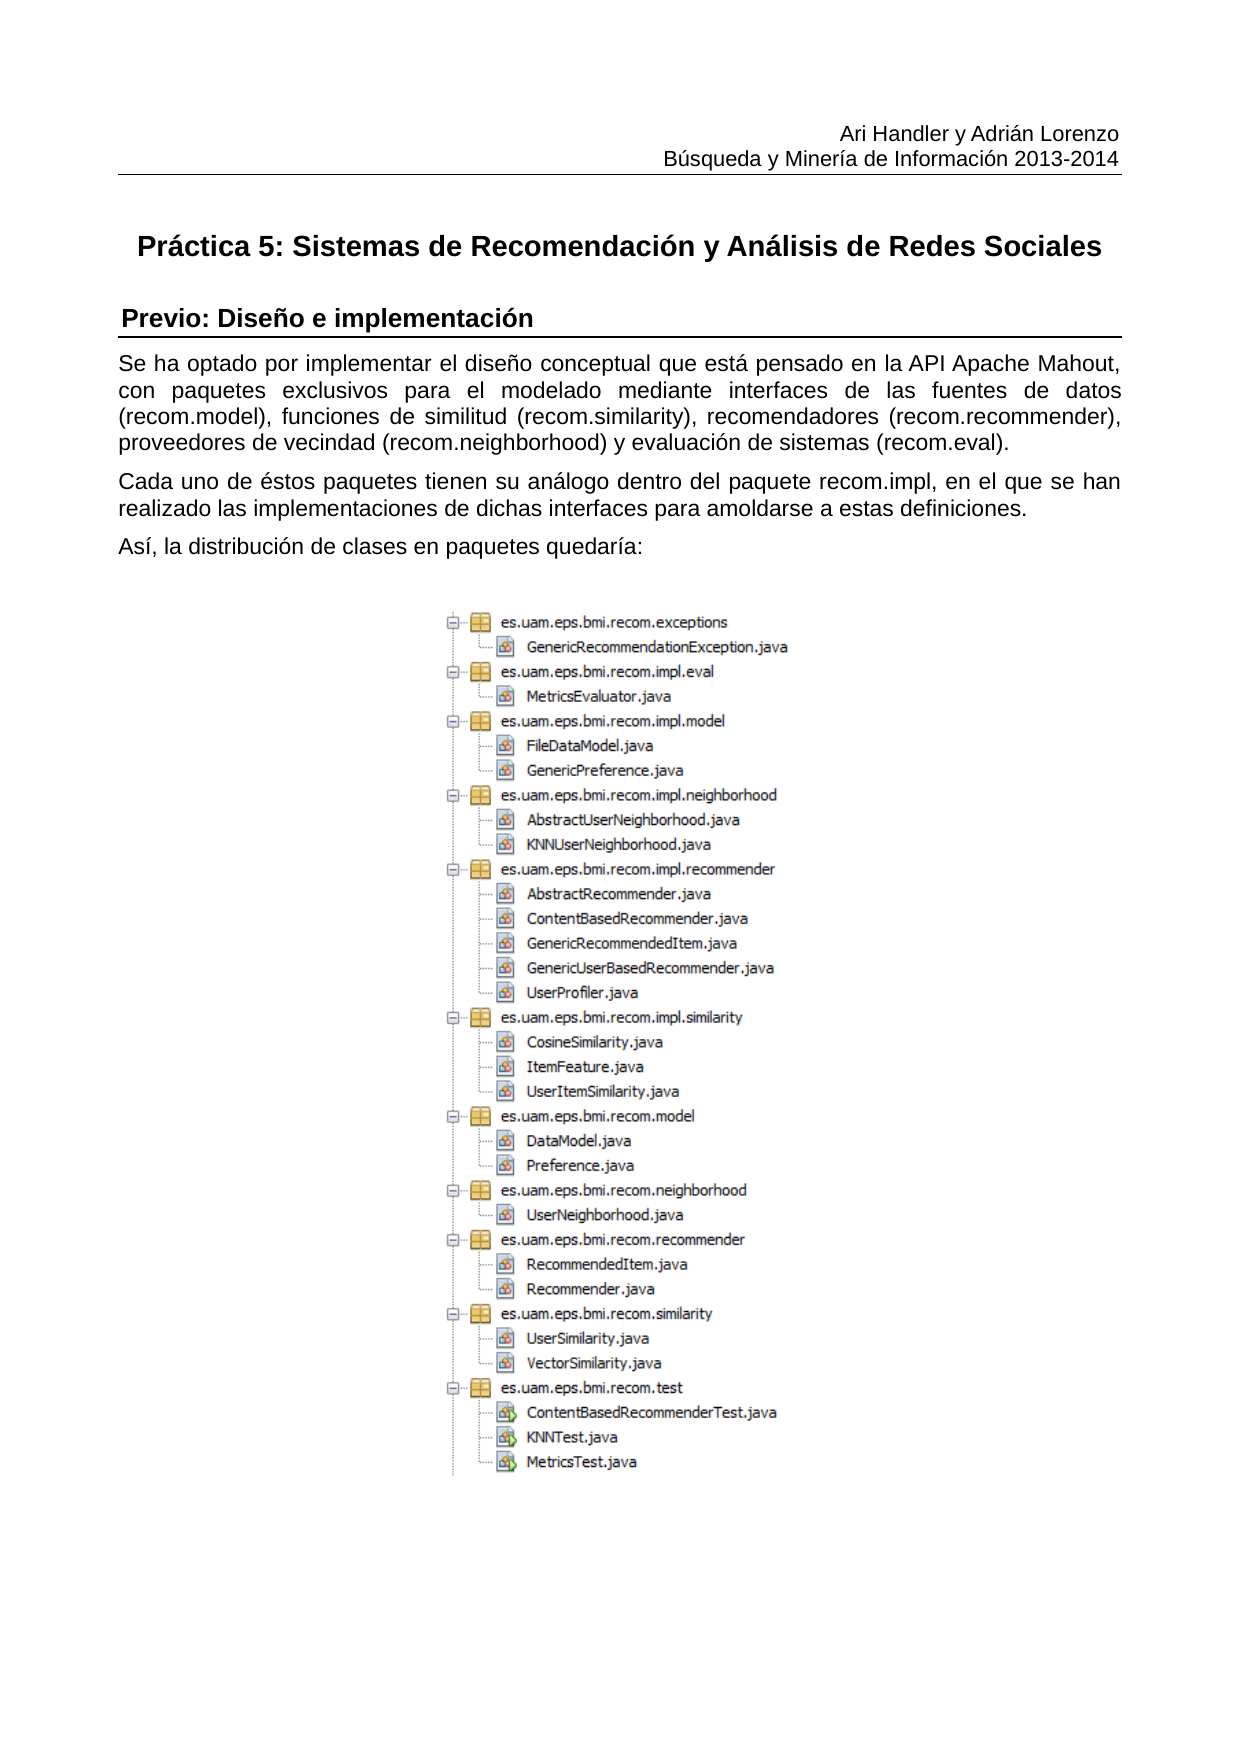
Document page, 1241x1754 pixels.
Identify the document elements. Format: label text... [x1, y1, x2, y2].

subtitle Previo: Diseño e implementación [118, 300, 1122, 336]
text Cada uno de éstos paquetes tienen su análogo dentro del paquete recom.impl, en el que se han realizado las implementaciones de dichas interfaces para amoldarse a estas definiciones. [118, 468, 1122, 521]
picture [443, 611, 797, 1477]
text Así, la distribución de clases en paquetes quedaría: [118, 533, 1122, 560]
title Práctica 5: Sistemas de Recomendación y Análisis de Redes Sociales [118, 229, 1122, 262]
text Se ha optado por implementar el diseño conceptual que está pensado en la API Apache Mahout, con paquetes exclusivos para el modelado mediante interfaces de las fuentes de datos (recom.model), funciones de similitud (recom.similarity), recomendadores (recom.recommender), proveedores de vecindad (recom.neighborhood) y evaluación de sistemas (recom.eval). [118, 350, 1122, 456]
